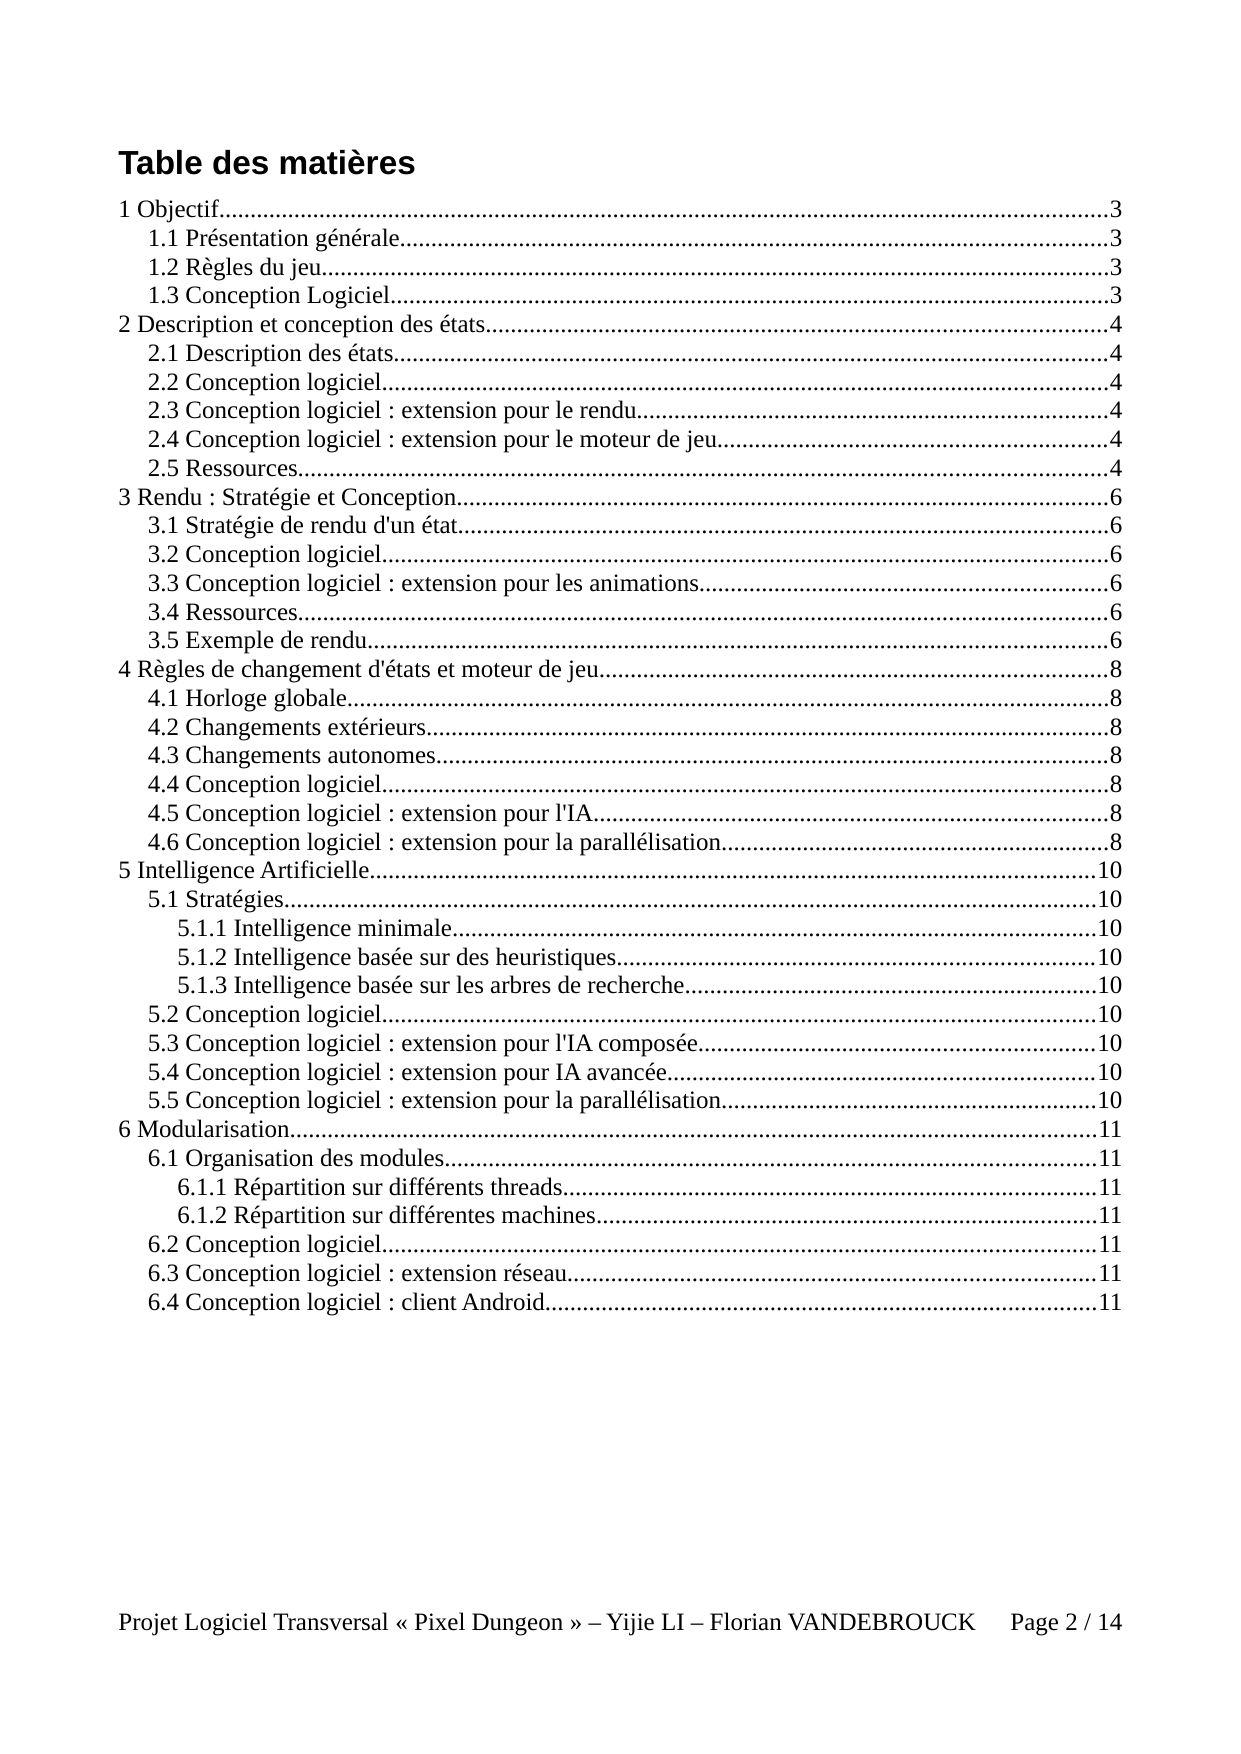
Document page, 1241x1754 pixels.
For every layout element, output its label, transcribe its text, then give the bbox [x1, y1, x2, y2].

text 3.2 Conception logiciel 6 [148, 539, 1122, 568]
text 6 Modularisation 11 [118, 1114, 1122, 1143]
text 4.5 Conception logiciel : extension pour l'IA 8 [148, 798, 1122, 827]
text 1.1 Présentation générale 3 [148, 223, 1122, 252]
text 5.2 Conception logiciel 10 [148, 999, 1122, 1028]
text 1.2 Règles du jeu 3 [148, 252, 1122, 280]
text 2 Description et conception des états 4 [118, 309, 1122, 338]
text 4.4 Conception logiciel 8 [148, 769, 1122, 798]
text 3.5 Exemple de rendu 6 [148, 625, 1122, 654]
text 6.1.1 Répartition sur différents threads 11 [177, 1172, 1122, 1200]
text 1 Objectif 3 [118, 194, 1122, 223]
text 6.1 Organisation des modules 11 [148, 1143, 1122, 1172]
text 5.3 Conception logiciel : extension pour l'IA composée 10 [148, 1028, 1122, 1057]
text 1.3 Conception Logiciel 3 [148, 280, 1122, 309]
text 6.4 Conception logiciel : client Android 11 [148, 1287, 1122, 1315]
text 2.3 Conception logiciel : extension pour le rendu 4 [148, 395, 1122, 424]
text 5.1.1 Intelligence minimale 10 [177, 913, 1122, 942]
text 6.2 Conception logiciel 11 [148, 1229, 1122, 1258]
text 5.1.2 Intelligence basée sur des heuristiques 10 [177, 942, 1122, 970]
text 4.6 Conception logiciel : extension pour la parallélisation 8 [148, 827, 1122, 855]
text 5 Intelligence Artificielle 10 [118, 855, 1122, 884]
text 2.4 Conception logiciel : extension pour le moteur de jeu 4 [148, 424, 1122, 453]
text 6.1.2 Répartition sur différentes machines 11 [177, 1200, 1122, 1229]
text 3.4 Ressources 6 [148, 597, 1122, 625]
text 4 Règles de changement d'états et moteur de jeu 8 [118, 654, 1122, 683]
text 2.1 Description des états 4 [148, 338, 1122, 367]
text 2.5 Ressources 4 [148, 453, 1122, 482]
text 3.1 Stratégie de rendu d'un état 6 [148, 510, 1122, 539]
text 2.2 Conception logiciel 4 [148, 367, 1122, 395]
text 5.1 Stratégies 10 [148, 884, 1122, 913]
subtitle Table des matières [118, 143, 1122, 182]
text 5.5 Conception logiciel : extension pour la parallélisation 10 [148, 1085, 1122, 1114]
text 5.4 Conception logiciel : extension pour IA avancée 10 [148, 1057, 1122, 1085]
text 3.3 Conception logiciel : extension pour les animations 6 [148, 568, 1122, 597]
text 4.3 Changements autonomes 8 [148, 740, 1122, 769]
text 4.2 Changements extérieurs 8 [148, 712, 1122, 740]
text 6.3 Conception logiciel : extension réseau 11 [148, 1258, 1122, 1287]
text 5.1.3 Intelligence basée sur les arbres de recherche 10 [177, 970, 1122, 999]
text 3 Rendu : Stratégie et Conception 6 [118, 482, 1122, 510]
text 4.1 Horloge globale 8 [148, 683, 1122, 712]
